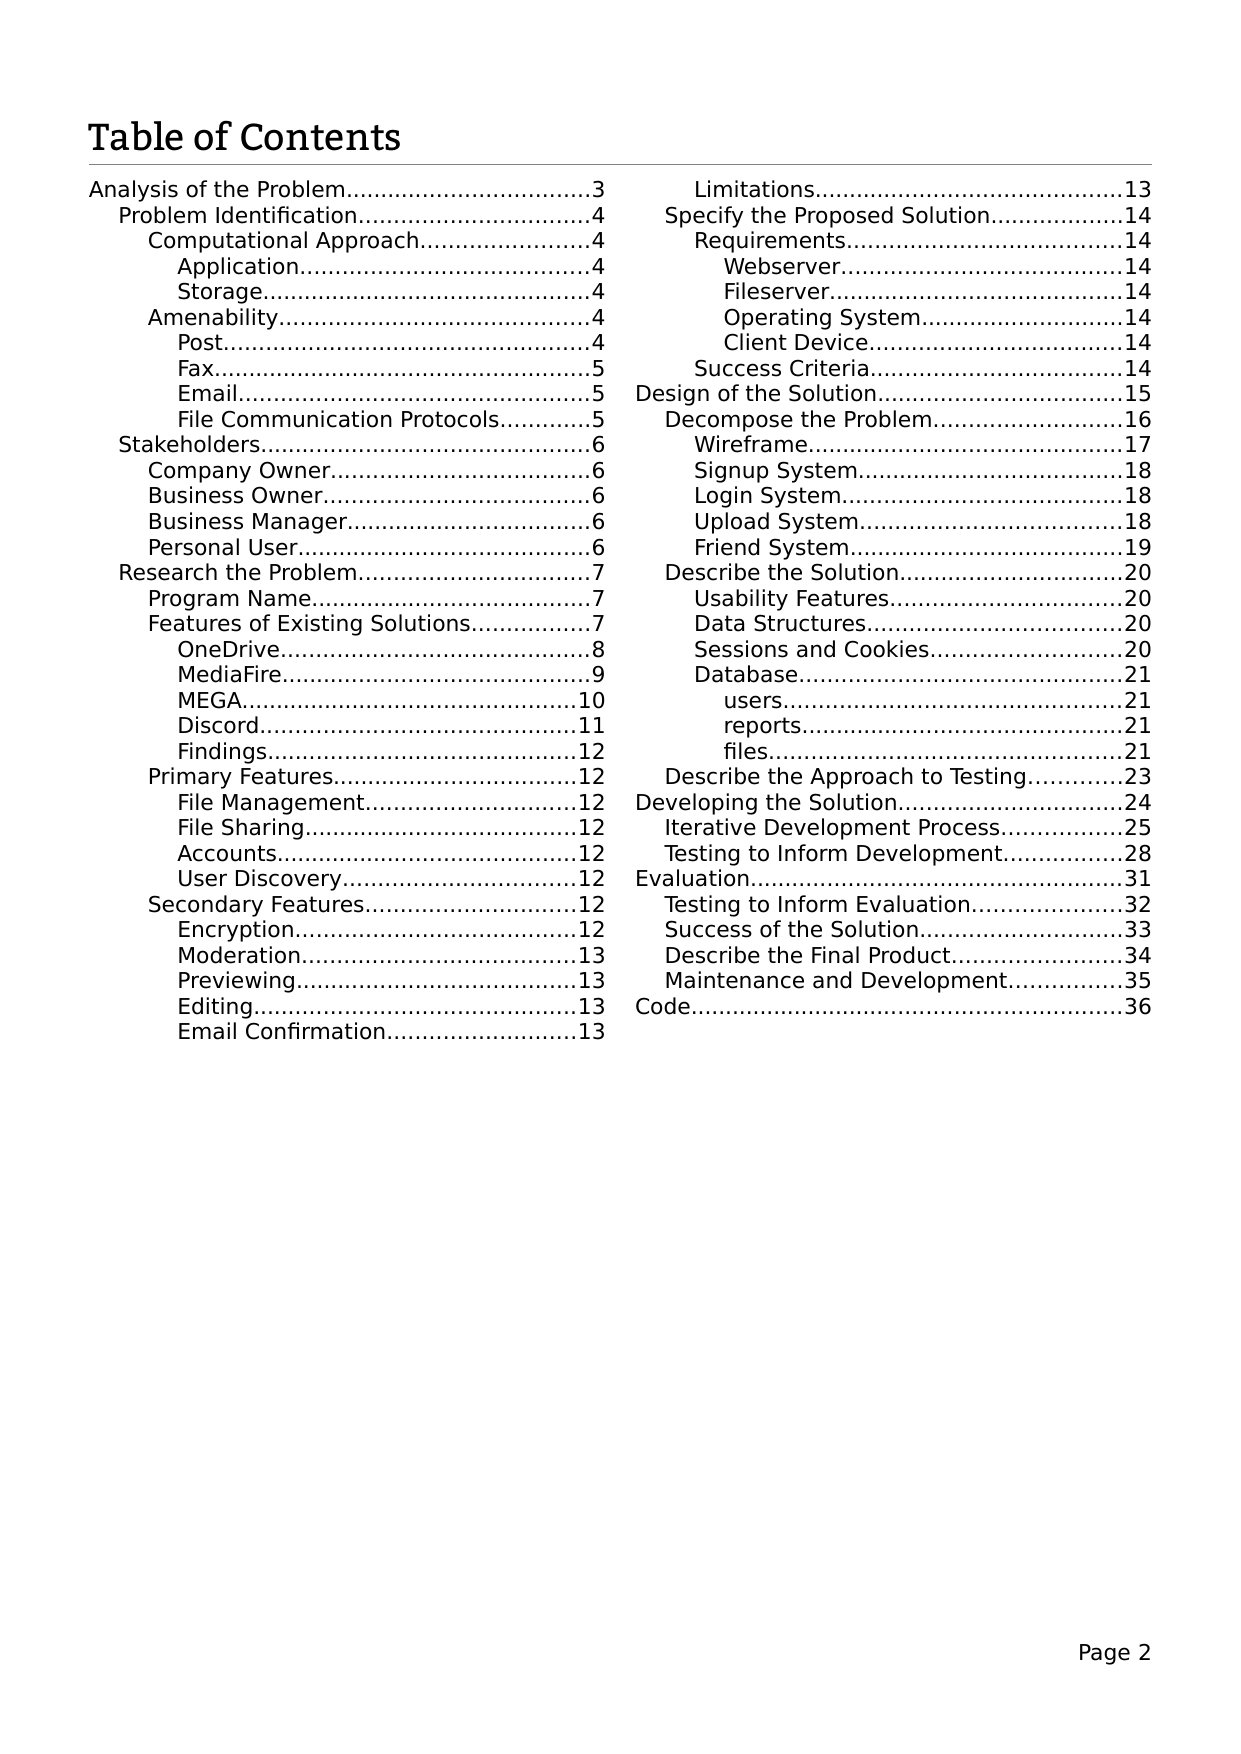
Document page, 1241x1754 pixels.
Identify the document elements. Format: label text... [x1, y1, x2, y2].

text Features of Existing Solutions 7 [148, 611, 605, 637]
text Program Name 7 [148, 586, 605, 611]
text Amenability 4 [148, 305, 605, 330]
subtitle Table of Contents [88, 113, 1152, 165]
text Fileserver 14 [723, 279, 1152, 305]
text Sessions and Cookies 20 [694, 637, 1152, 662]
text Testing to Inform Development 28 [664, 841, 1152, 866]
text Business Owner 6 [148, 483, 605, 509]
text Iterative Development Process 25 [664, 815, 1152, 841]
text Upload System 18 [694, 509, 1152, 534]
text Login System 18 [694, 483, 1152, 509]
text Primary Features 12 [148, 764, 605, 790]
text Testing to Inform Evaluation 32 [664, 892, 1152, 917]
text Limitations 13 [694, 177, 1152, 203]
text File Communication Protocols 5 [177, 407, 605, 432]
text Previewing 13 [177, 968, 605, 994]
text Editing 13 [177, 994, 605, 1019]
text files 21 [723, 739, 1152, 764]
text Operating System 14 [723, 305, 1152, 330]
text Analysis of the Problem 3 [88, 177, 605, 203]
text Usability Features 20 [694, 586, 1152, 611]
text User Discovery 12 [177, 866, 605, 892]
text Describe the Final Product 34 [664, 943, 1152, 968]
text Signup System 18 [694, 458, 1152, 483]
text Describe the Approach to Testing 23 [664, 764, 1152, 790]
text MediaFire 9 [177, 662, 605, 688]
text Business Manager 6 [148, 509, 605, 534]
text Research the Problem 7 [118, 560, 605, 586]
text Data Structures 20 [694, 611, 1152, 637]
text Describe the Solution 20 [664, 560, 1152, 586]
text File Sharing 12 [177, 815, 605, 841]
text Success of the Solution 33 [664, 917, 1152, 943]
text Requirements 14 [694, 228, 1152, 254]
text Storage 4 [177, 279, 605, 305]
text Email 5 [177, 381, 605, 407]
text Webserver 14 [723, 254, 1152, 279]
text Fax 5 [177, 356, 605, 381]
text Client Device 14 [723, 330, 1152, 356]
text Findings 12 [177, 739, 605, 764]
text Encryption 12 [177, 917, 605, 943]
text Database 21 [694, 662, 1152, 688]
text users 21 [723, 688, 1152, 713]
text Company Owner 6 [148, 458, 605, 483]
text Friend System 19 [694, 534, 1152, 560]
text Stakeholders 6 [118, 432, 605, 458]
text reports 21 [723, 713, 1152, 739]
text Problem Identification 4 [118, 203, 605, 228]
text Accounts 12 [177, 841, 605, 866]
text Wireframe 17 [694, 432, 1152, 458]
text Specify the Proposed Solution 14 [664, 203, 1152, 228]
text Post 4 [177, 330, 605, 356]
text Design of the Solution 15 [635, 381, 1152, 407]
text Maintenance and Development 35 [664, 968, 1152, 994]
text Application 4 [177, 254, 605, 279]
text OneDrive 8 [177, 637, 605, 662]
text Moderation 13 [177, 943, 605, 968]
text Personal User 6 [148, 534, 605, 560]
text Developing the Solution 24 [635, 790, 1152, 815]
text Decompose the Problem 16 [664, 407, 1152, 432]
text Email Confirmation 13 [177, 1019, 605, 1045]
text Evaluation 31 [635, 866, 1152, 892]
text Success Criteria 14 [694, 356, 1152, 381]
text Discord 11 [177, 713, 605, 739]
text Code 36 [635, 994, 1152, 1019]
text MEGA 10 [177, 688, 605, 713]
text Computational Approach 4 [148, 228, 605, 254]
text Secondary Features 12 [148, 892, 605, 917]
text File Management 12 [177, 790, 605, 815]
